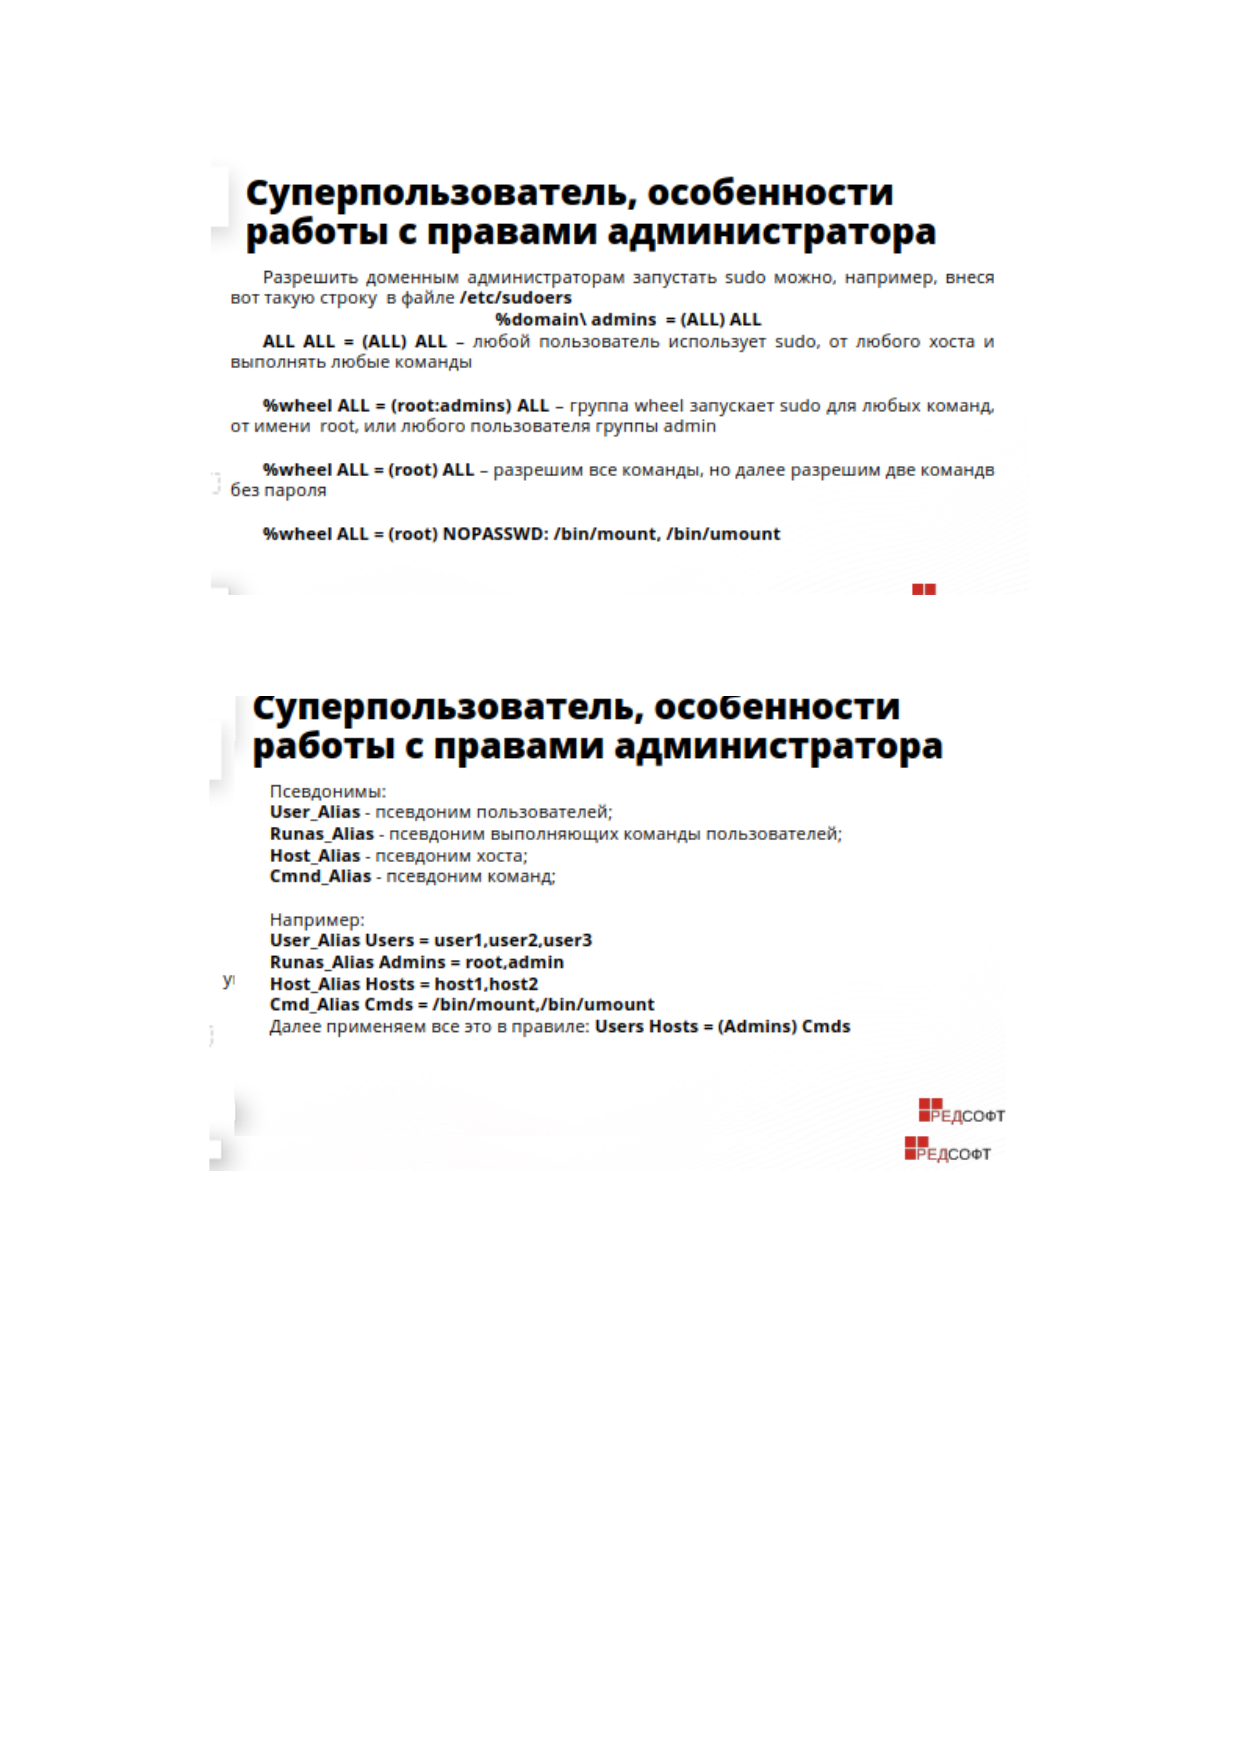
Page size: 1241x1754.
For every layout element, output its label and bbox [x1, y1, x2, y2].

picture [209, 696, 1007, 1171]
picture [210, 152, 1030, 595]
